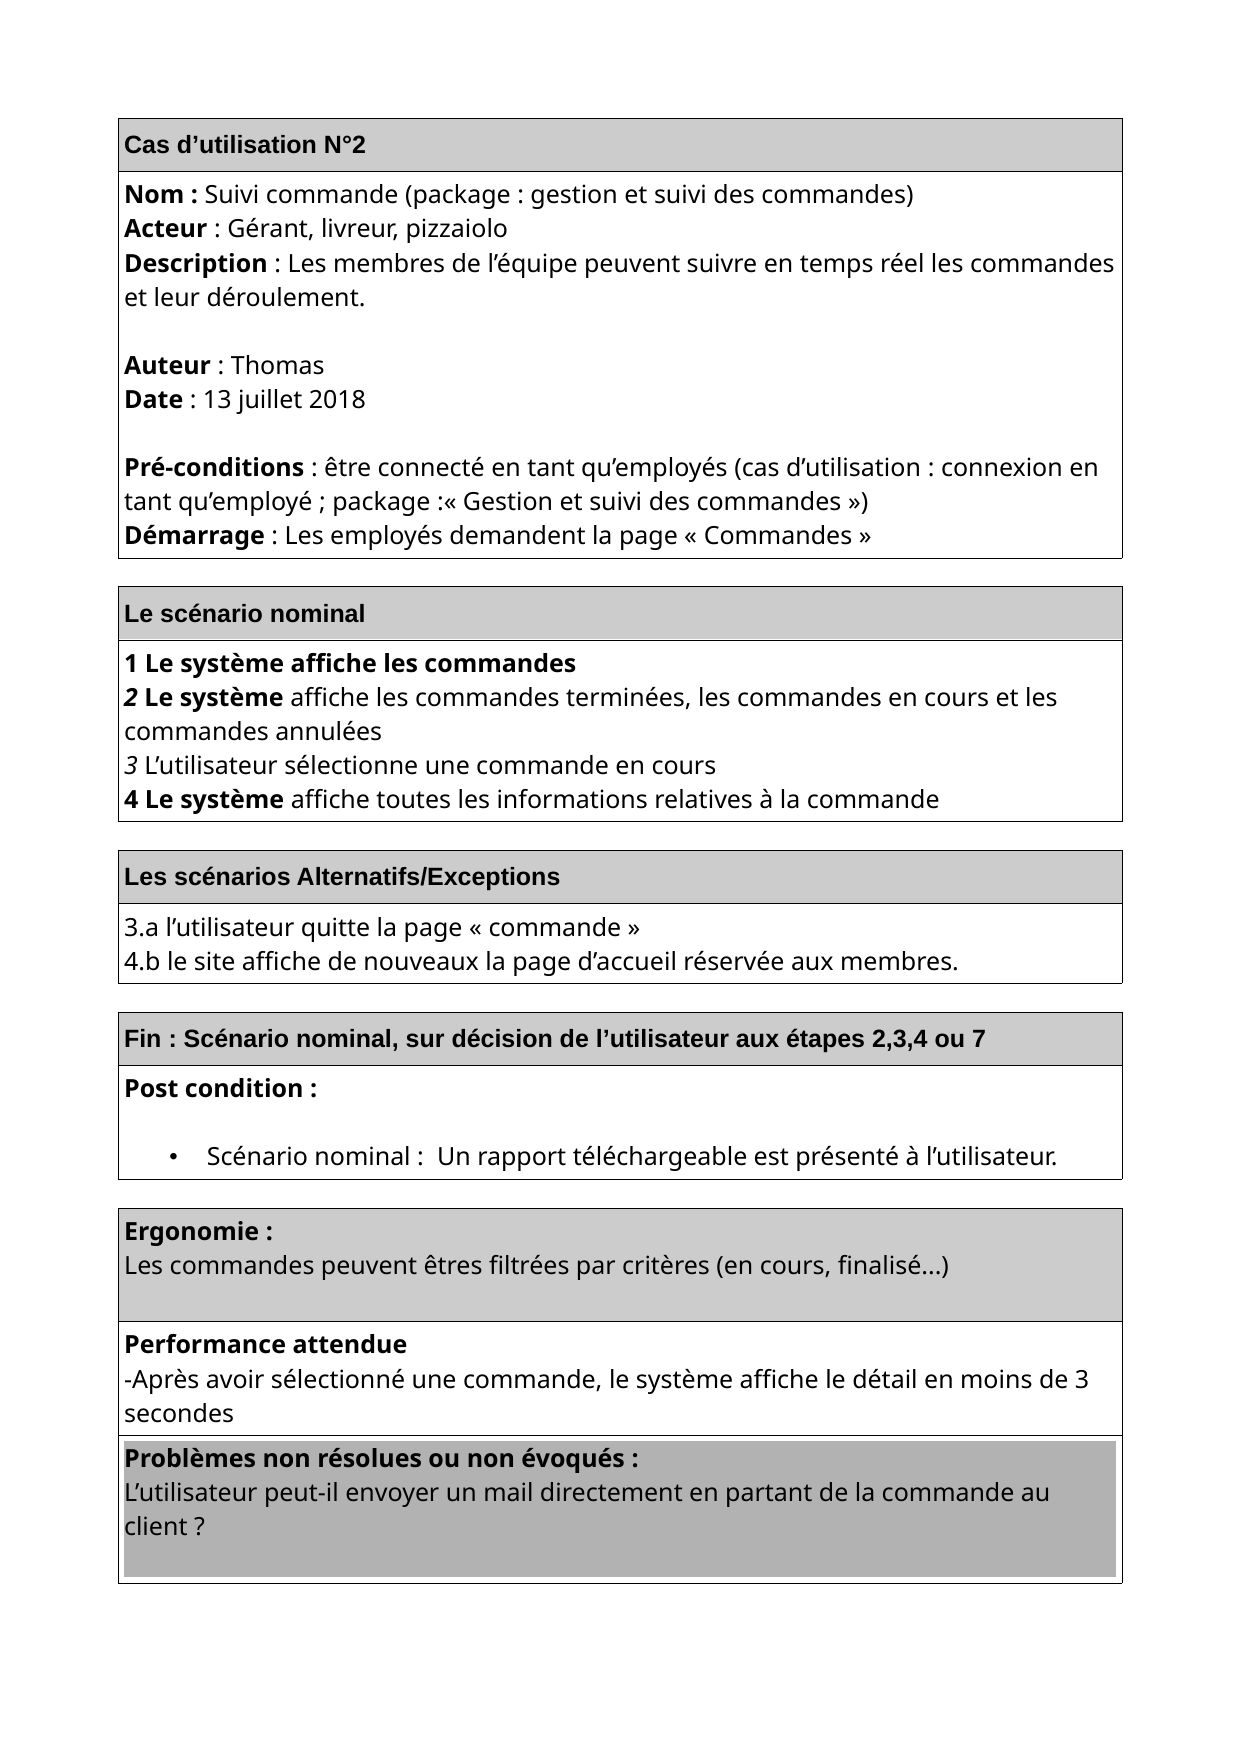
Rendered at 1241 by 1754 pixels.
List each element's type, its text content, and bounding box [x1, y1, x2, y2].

table_header Les scénarios Alternatifs/Exceptions [119, 851, 1122, 903]
table_cell Post condition : Scénario nominal : Un rapport téléchargeable est présenté à l’utilisateur. [119, 1066, 1122, 1179]
table_cell Nom : Suivi commande (package : gestion et suivi des commandes) Acteur : Gérant, livreur, pizzaiolo Description : Les membres de l’équipe peuvent suivre en temps réel les commandes et leur déroulement. Auteur : Thomas Date : 13 juillet 2018 Pré-conditions : être connecté en tant qu’employés (cas d’utilisation : connexion en tant qu’employé ; package :« Gestion et suivi des commandes ») Démarrage : Les employés demandent la page « Commandes » [119, 172, 1122, 557]
table_header Cas d’utilisation N°2 [119, 119, 1122, 171]
table_cell Performance attendue -Après avoir sélectionné une commande, le système affiche le détail en moins de 3 secondes [119, 1322, 1122, 1435]
table_cell Problèmes non résolues ou non évoqués : L’utilisateur peut-il envoyer un mail directement en partant de la commande au client ? [119, 1436, 1122, 1583]
table_cell 1 Le système affiche les commandes 2 Le système affiche les commandes terminées, les commandes en cours et les commandes annulées 3 L’utilisateur sélectionne une commande en cours 4 Le système affiche toutes les informations relatives à la commande [119, 641, 1122, 821]
table_header Le scénario nominal [119, 587, 1122, 639]
table_header Fin : Scénario nominal, sur décision de l’utilisateur aux étapes 2,3,4 ou 7 [119, 1013, 1122, 1065]
table_header Ergonomie : Les commandes peuvent êtres filtrées par critères (en cours, finalisé...) [119, 1209, 1122, 1321]
table_cell 3.a l’utilisateur quitte la page « commande » 4.b le site affiche de nouveaux la page d’accueil réservée aux membres. [119, 904, 1122, 983]
